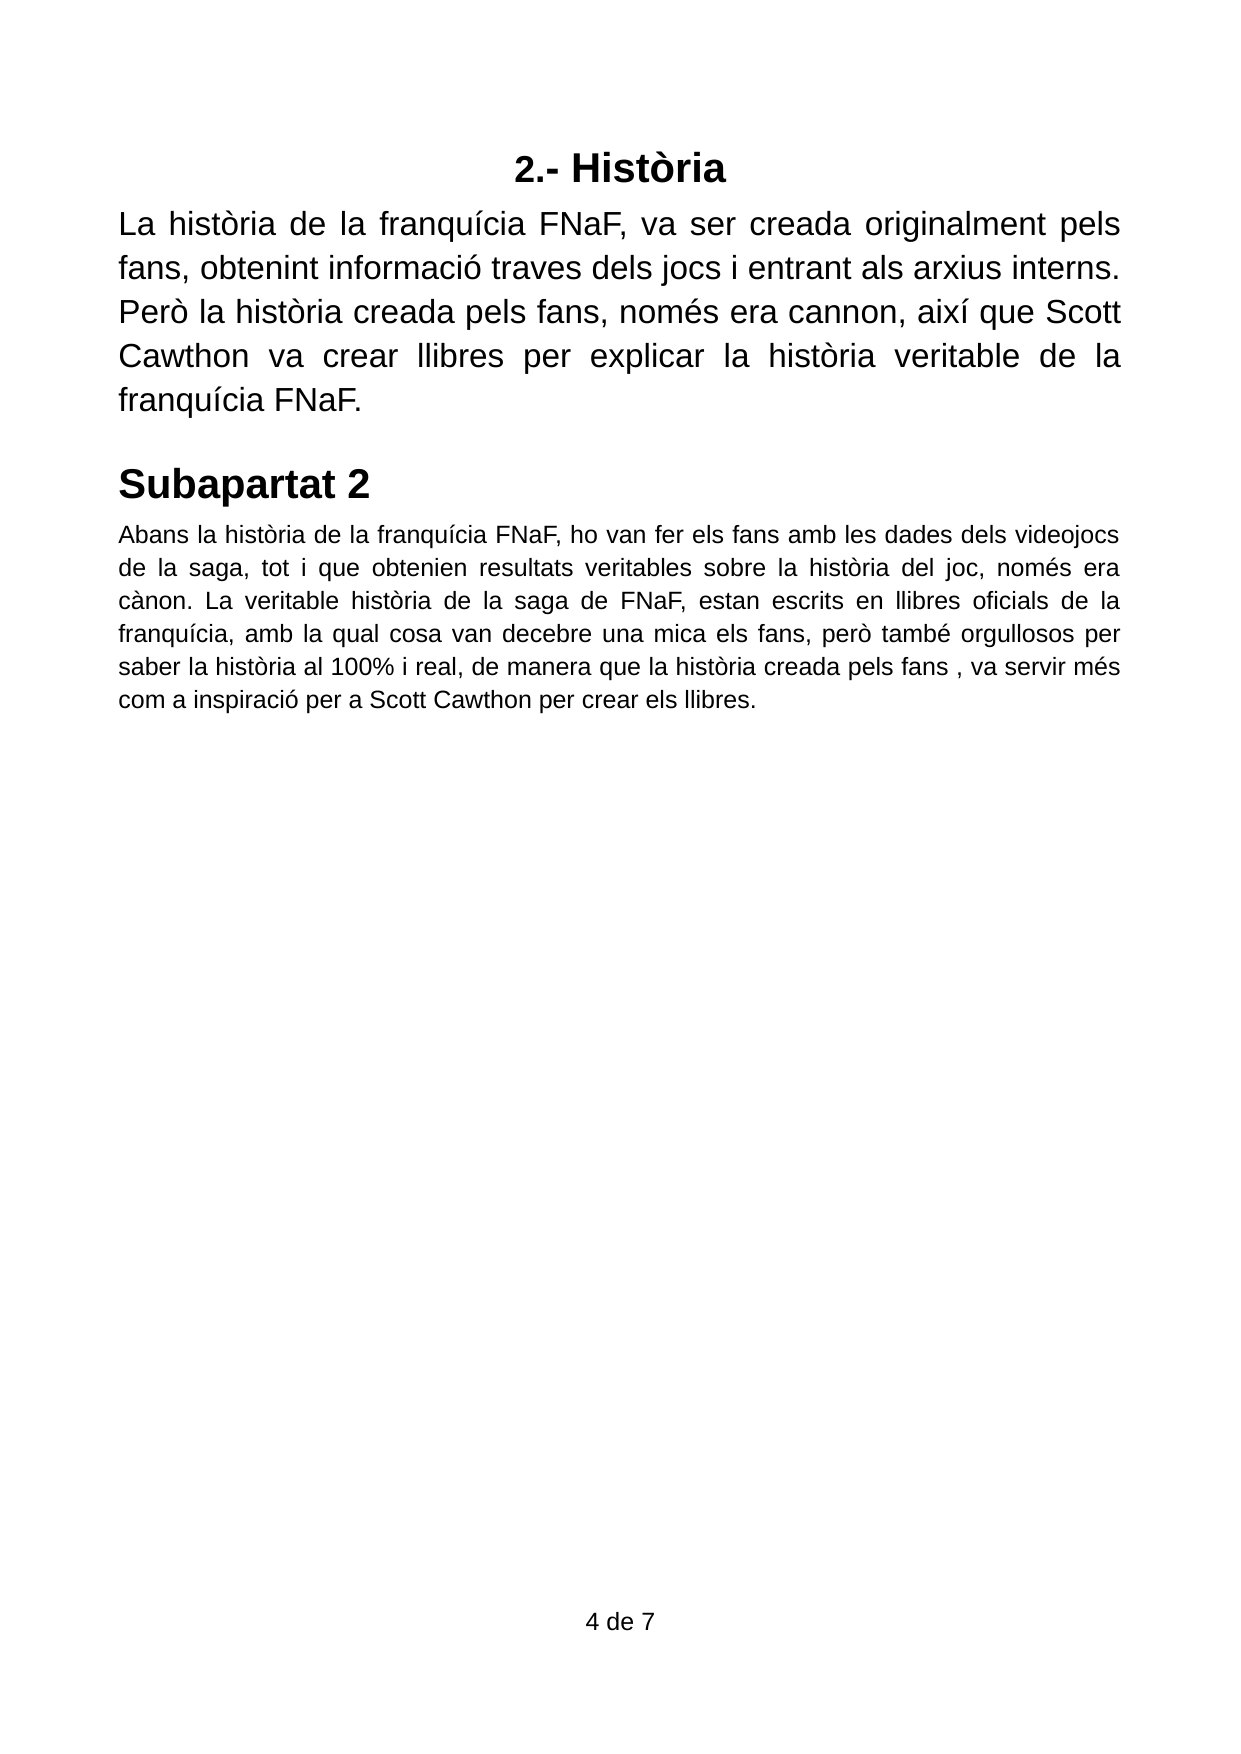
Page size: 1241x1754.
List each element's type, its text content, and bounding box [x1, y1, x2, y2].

text La història de la franquícia FNaF, va ser creada originalment pels fans, obtenint informació traves dels jocs i entrant als arxius interns. Però la història creada pels fans, només era cannon, així que Scott Cawthon va crear llibres per explicar la història veritable de la franquícia FNaF. [118, 203, 1122, 419]
text Abans la història de la franquícia FNaF, ho van fer els fans amb les dades dels videojocs de la saga, tot i que obtenien resultats veritables sobre la història del joc, només era cànon. La veritable història de la saga de FNaF, estan escrits en llibres oficials de la franquícia, amb la qual cosa van decebre una mica els fans, però també orgullosos per saber la història al 100% i real, de manera que la història creada pels fans , va servir més com a inspiració per a Scott Cawthon per crear els llibres. [118, 520, 1122, 714]
subtitle 2.- Història [118, 143, 1122, 191]
subtitle Subapartat 2 [118, 460, 1122, 508]
